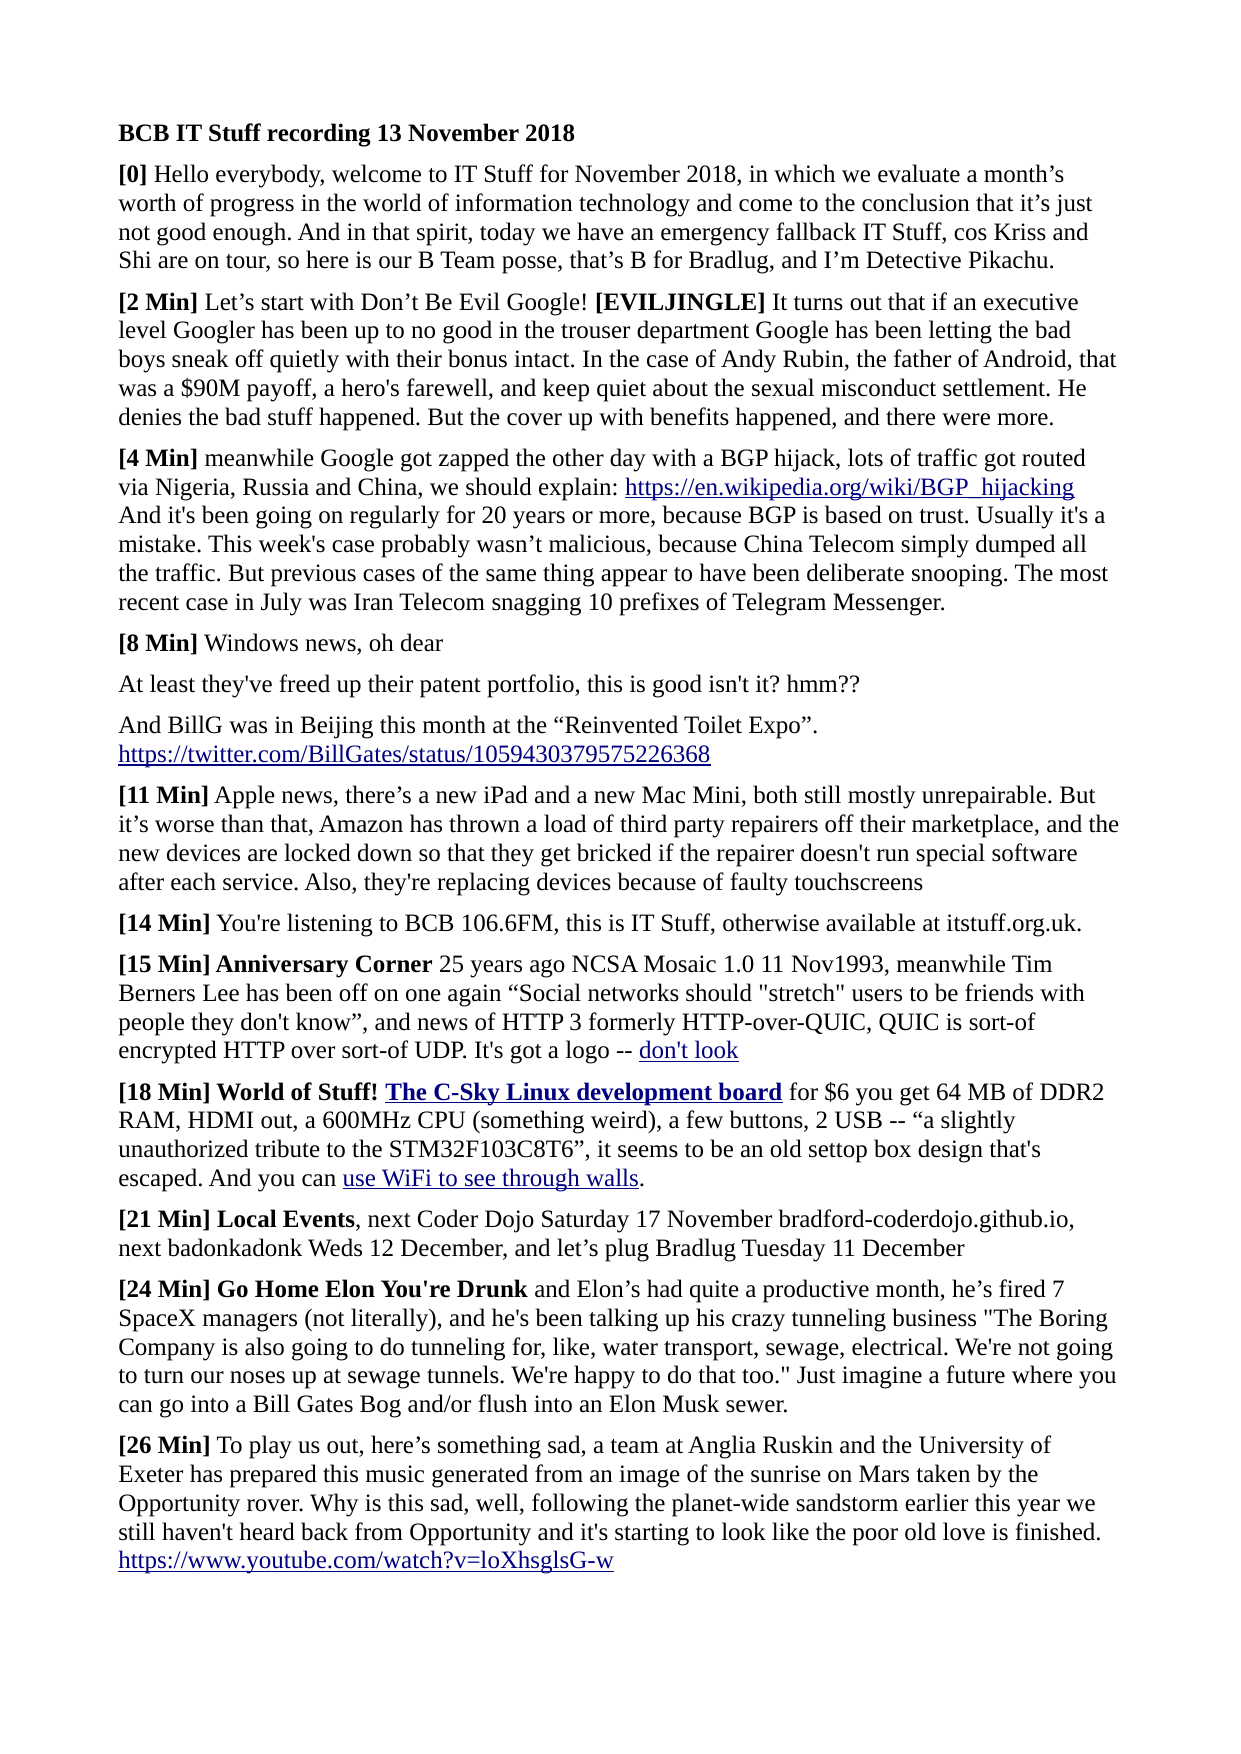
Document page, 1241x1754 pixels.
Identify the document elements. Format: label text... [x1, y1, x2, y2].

text [4 Min] meanwhile Google got zapped the other day with a BGP hijack, lots of traffic got routed via Nigeria, Russia and China, we should explain: https://en.wikipedia.org/wiki/BGP_hijacking And it's been going on regularly for 20 years or more, because BGP is based on trust. Usually it's a mistake. This week's case probably wasn’t malicious, because China Telecom simply dumped all the traffic. But previous cases of the same thing appear to have been deliberate snooping. The most recent case in July was Iran Telecom snagging 10 prefixes of Telegram Messenger. [118, 443, 1122, 616]
text [24 Min] Go Home Elon You're Drunk and Elon’s had quite a productive month, he’s fired 7 SpaceX managers (not literally), and he's been talking up his crazy tunneling business "The Boring Company is also going to do tunneling for, like, water transport, sewage, electrical. We're not going to turn our noses up at sewage tunnels. We're happy to do that too." Just imagine a future where you can go into a Bill Gates Bog and/or flush into an Elon Musk sewer. [118, 1274, 1122, 1418]
text [26 Min] To play us out, here’s something sad, a team at Anglia Ruskin and the University of Exeter has prepared this music generated from an image of the sunrise on Mars taken by the Opportunity rover. Why is this sad, well, following the planet-wide sandstorm earlier this year we still haven't heard back from Opportunity and it's starting to look like the poor old love is finished. https://www.youtube.com/watch?v=loXhsglsG-w [118, 1431, 1122, 1574]
text At least they've freed up their patent portfolio, this is good isn't it? hmm?? [118, 669, 1122, 698]
text [14 Min] You're listening to BCB 106.6FM, this is IT Stuff, otherwise available at itstuff.org.uk. [118, 908, 1122, 937]
text And BillG was in Beijing this month at the “Reinvented Toilet Expo”. https://twitter.com/BillGates/status/1059430379575226368 [118, 711, 1122, 768]
text [2 Min] Let’s start with Don’t Be Evil Google! [EVILJINGLE] It turns out that if an executive level Googler has been up to no good in the trouser department Google has been letting the bad boys sneak off quietly with their bonus intact. In the case of Andy Rubin, the father of Android, that was a $90M payoff, a hero's farewell, and keep quiet about the sexual misconduct settlement. He denies the bad stuff happened. But the cover up with benefits happened, and there were more. [118, 287, 1122, 431]
text [8 Min] Windows news, oh dear [118, 628, 1122, 657]
text [0] Hello everybody, welcome to IT Stuff for November 2018, in which we evaluate a month’s worth of progress in the world of information technology and come to the conclusion that it’s just not good enough. And in that spirit, today we have an emergency fallback IT Stuff, cos Kriss and Shi are on tour, so here is our B Team posse, that’s B for Bradlug, and I’m Detective Pikachu. [118, 159, 1122, 274]
text [15 Min] Anniversary Corner 25 years ago NCSA Mosaic 1.0 11 Nov1993, meanwhile Tim Berners Lee has been off on one again “Social networks should "stretch" users to be friends with people they don't know”, and news of HTTP 3 formerly HTTP-over-QUIC, QUIC is sort-of encrypted HTTP over sort-of UDP. It's got a logo -- don't look [118, 949, 1122, 1064]
text BCB IT Stuff recording 13 November 2018 [118, 118, 1122, 147]
text [18 Min] World of Stuff! The C-Sky Linux development board for $6 you get 64 MB of DDR2 RAM, HDMI out, a 600MHz CPU (something weird), a few buttons, 2 USB -- “a slightly unauthorized tribute to the STM32F103C8T6”, it seems to be an old settop box design that's escaped. And you can use WiFi to see through walls. [118, 1077, 1122, 1192]
text [21 Min] Local Events, next Coder Dojo Saturday 17 November bradford-coderdojo.github.io, next badonkadonk Weds 12 December, and let’s plug Bradlug Tuesday 11 December [118, 1204, 1122, 1262]
text [11 Min] Apple news, there’s a new iPad and a new Mac Mini, both still mostly unrepairable. But it’s worse than that, Amazon has thrown a load of third party repairers off their marketplace, and the new devices are locked down so that they get bricked if the repairer doesn't run special software after each service. Also, they're replacing devices because of faulty touchscreens [118, 781, 1122, 896]
